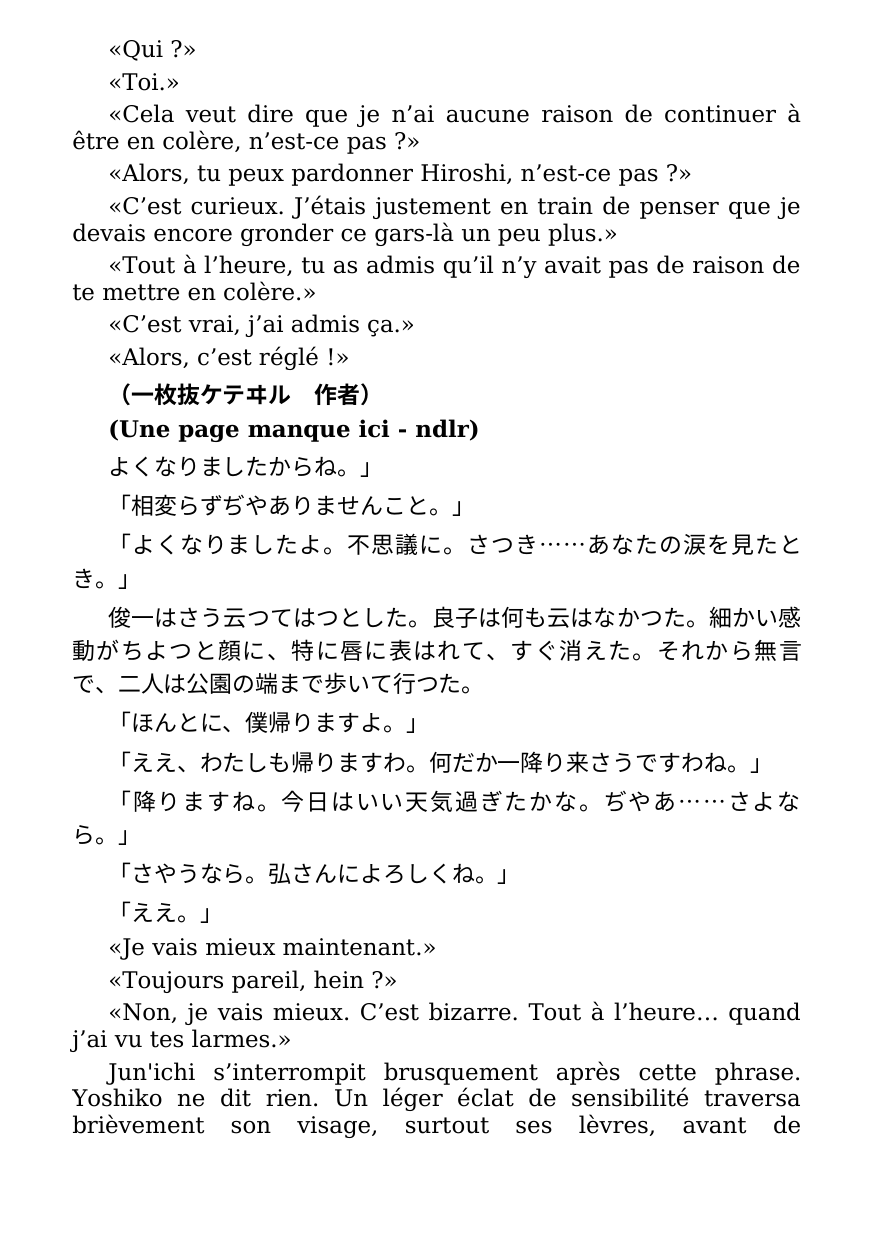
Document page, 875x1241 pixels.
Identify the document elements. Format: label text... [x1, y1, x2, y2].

text «C’est curieux. J’étais justement en train de penser que je devais encore gronder ce gars-là un peu plus.» [72, 193, 802, 246]
text 「よくなりましたよ。不思議に。さつき……あなたの涙を見たとき。」 [72, 527, 802, 594]
text 俊一はさう云つてはつとした。良子は何も云はなかつた。細かい感動がちよつと顔に、特に唇に表はれて、すぐ消えた。それから無言で、二人は公園の端まで歩いて行つた。 [72, 599, 802, 699]
text 「相変らずぢやありませんこと。」 [72, 488, 802, 521]
text 「ええ。」 [72, 895, 802, 928]
text «C’est vrai, j’ai admis ça.» [72, 312, 802, 338]
text よくなりましたからね。」 [72, 449, 802, 482]
text 「降りますね。今日はいい天気過ぎたかな。ぢやあ……さよなら。」 [72, 783, 802, 850]
text «Je vais mieux maintenant.» [72, 934, 802, 961]
text «Toi.» [72, 69, 802, 95]
text «Cela veut dire que je n’ai aucune raison de continuer à être en colère, n’est-ce pas ?» [72, 101, 802, 154]
text 「ええ、わたしも帰りますわ。何だか一降り来さうですわね。」 [72, 744, 802, 778]
text «Toujours pareil, hein ?» [72, 967, 802, 993]
text Jun'ichi s’interrompit brusquement après cette phrase. Yoshiko ne dit rien. Un léger éclat de sensibilité traversa brièvement son visage, surtout ses lèvres, avant de [72, 1059, 802, 1139]
text «Qui ?» [72, 36, 802, 63]
text 「ほんとに、僕帰りますよ。」 [72, 705, 802, 738]
text «Alors, tu peux pardonner Hiroshi, n’est-ce pas ?» [72, 161, 802, 187]
text «Non, je vais mieux. C’est bizarre. Tout à l’heure… quand j’ai vu tes larmes.» [72, 999, 802, 1053]
text «Tout à l’heure, tu as admis qu’il n’y avait pas de raison de te mettre en colère.» [72, 252, 802, 306]
text 「さやうなら。弘さんによろしくね。」 [72, 856, 802, 889]
text （一枚抜ケテヰル 作者） [72, 377, 802, 410]
text «Alors, c’est réglé !» [72, 344, 802, 371]
text (Une page manque ici - ndlr) [72, 416, 802, 443]
